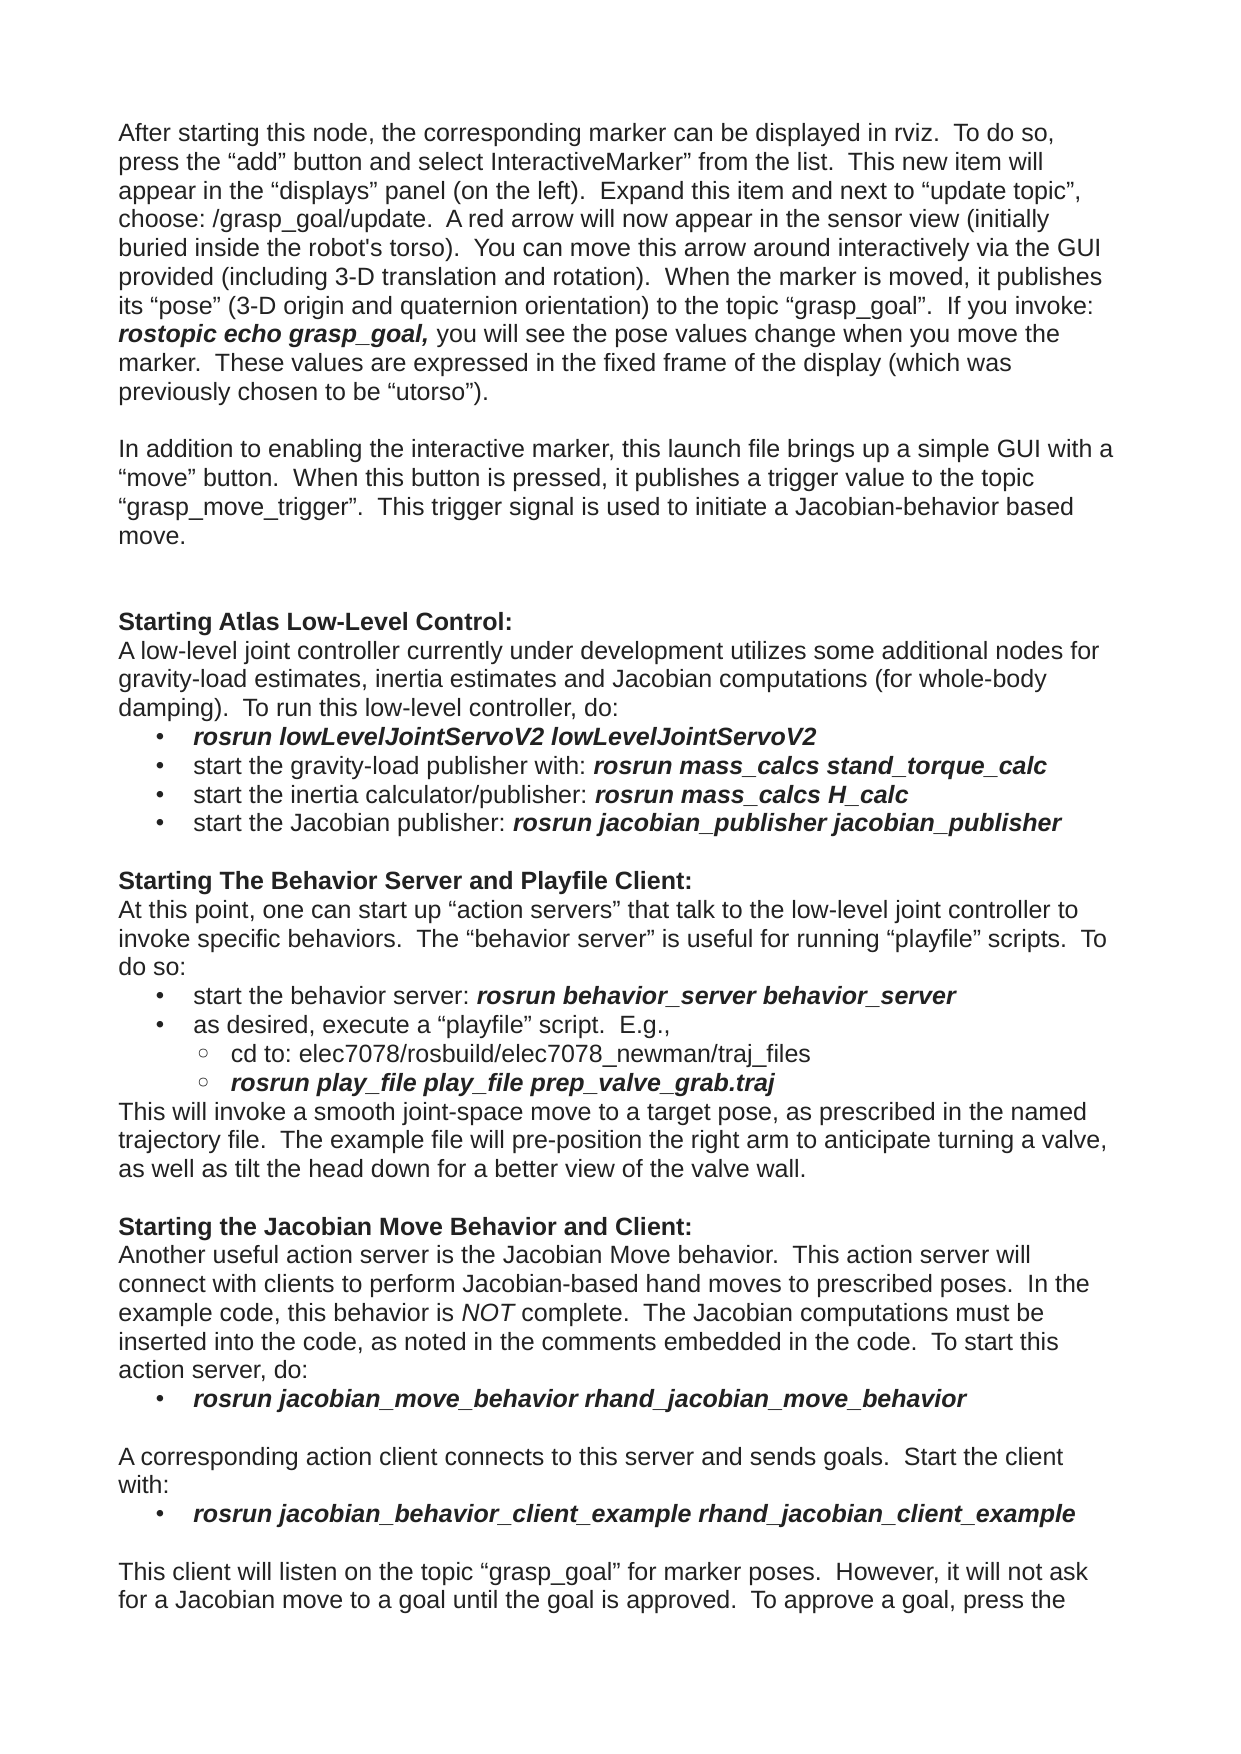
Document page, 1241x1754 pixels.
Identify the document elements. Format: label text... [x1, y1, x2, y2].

list start the Jacobian publisher: rosrun jacobian_publisher jacobian_publisher [156, 808, 1122, 837]
text Starting the Jacobian Move Behavior and Client: [118, 1211, 1122, 1240]
list start the behavior server: rosrun behavior_server behavior_server [156, 981, 1122, 1010]
list rosrun play_file play_file prep_valve_grab.traj [193, 1068, 1122, 1096]
list start the inertia calculator/publisher: rosrun mass_calcs H_calc [156, 779, 1122, 808]
list rosrun jacobian_move_behavior rhand_jacobian_move_behavior [156, 1384, 1122, 1413]
text Another useful action server is the Jacobian Move behavior. This action server will connect with clients to perform Jacobian-based hand moves to prescribed poses. In the example code, this behavior is NOT complete. The Jacobian computations must be inserted into the code, as noted in the comments embedded in the code. To start this action server, do: [118, 1240, 1122, 1384]
text This client will listen on the topic “grasp_goal” for marker poses. However, it will not ask for a Jacobian move to a goal until the goal is approved. To approve a goal, press the [118, 1557, 1122, 1614]
list rosrun lowLevelJointServoV2 lowLevelJointServoV2 [156, 722, 1122, 751]
list as desired, execute a “playfile” script. E.g., [156, 1010, 1122, 1039]
text This will invoke a smooth joint-space move to a target pose, as prescribed in the named trajectory file. The example file will pre-position the right arm to anticipate turning a valve, as well as tilt the head down for a better view of the valve wall. [118, 1096, 1122, 1183]
list start the gravity-load publisher with: rosrun mass_calcs stand_torque_calc [156, 751, 1122, 779]
text At this point, one can start up “action servers” that talk to the low-level joint controller to invoke specific behaviors. The “behavior server” is useful for running “playfile” scripts. To do so: [118, 895, 1122, 981]
text After starting this node, the corresponding marker can be displayed in rviz. To do so, press the “add” button and select InteractiveMarker” from the list. This new item will appear in the “displays” panel (on the left). Expand this item and next to “update topic”, choose: /grasp_goal/update. A red arrow will now appear in the sensor view (initially buried inside the robot's torso). You can move this arrow around interactively via the GUI provided (including 3-D translation and rotation). When the marker is moved, it publishes its “pose” (3-D origin and quaternion orientation) to the topic “grasp_goal”. If you invoke: rostopic echo grasp_goal, you will see the pose values change when you move the marker. These values are expressed in the fixed frame of the display (which was previously chosen to be “utorso”). [118, 118, 1122, 406]
text A low-level joint controller currently under development utilizes some additional nodes for gravity-load estimates, inertia estimates and Jacobian computations (for whole-body damping). To run this low-level controller, do: [118, 636, 1122, 722]
list rosrun jacobian_behavior_client_example rhand_jacobian_client_example [156, 1499, 1122, 1528]
text In addition to enabling the interactive marker, this launch file brings up a simple GUI with a “move” button. When this button is pressed, it publishes a trigger value to the topic “grasp_move_trigger”. This trigger signal is used to initiate a Jacobian-behavior based move. [118, 434, 1122, 549]
list cd to: elec7078/rosbuild/elec7078_newman/traj_files [193, 1039, 1122, 1068]
text A corresponding action client connects to this server and sends goals. Start the client with: [118, 1442, 1122, 1499]
text Starting Atlas Low-Level Control: [118, 607, 1122, 636]
text Starting The Behavior Server and Playfile Client: [118, 866, 1122, 895]
